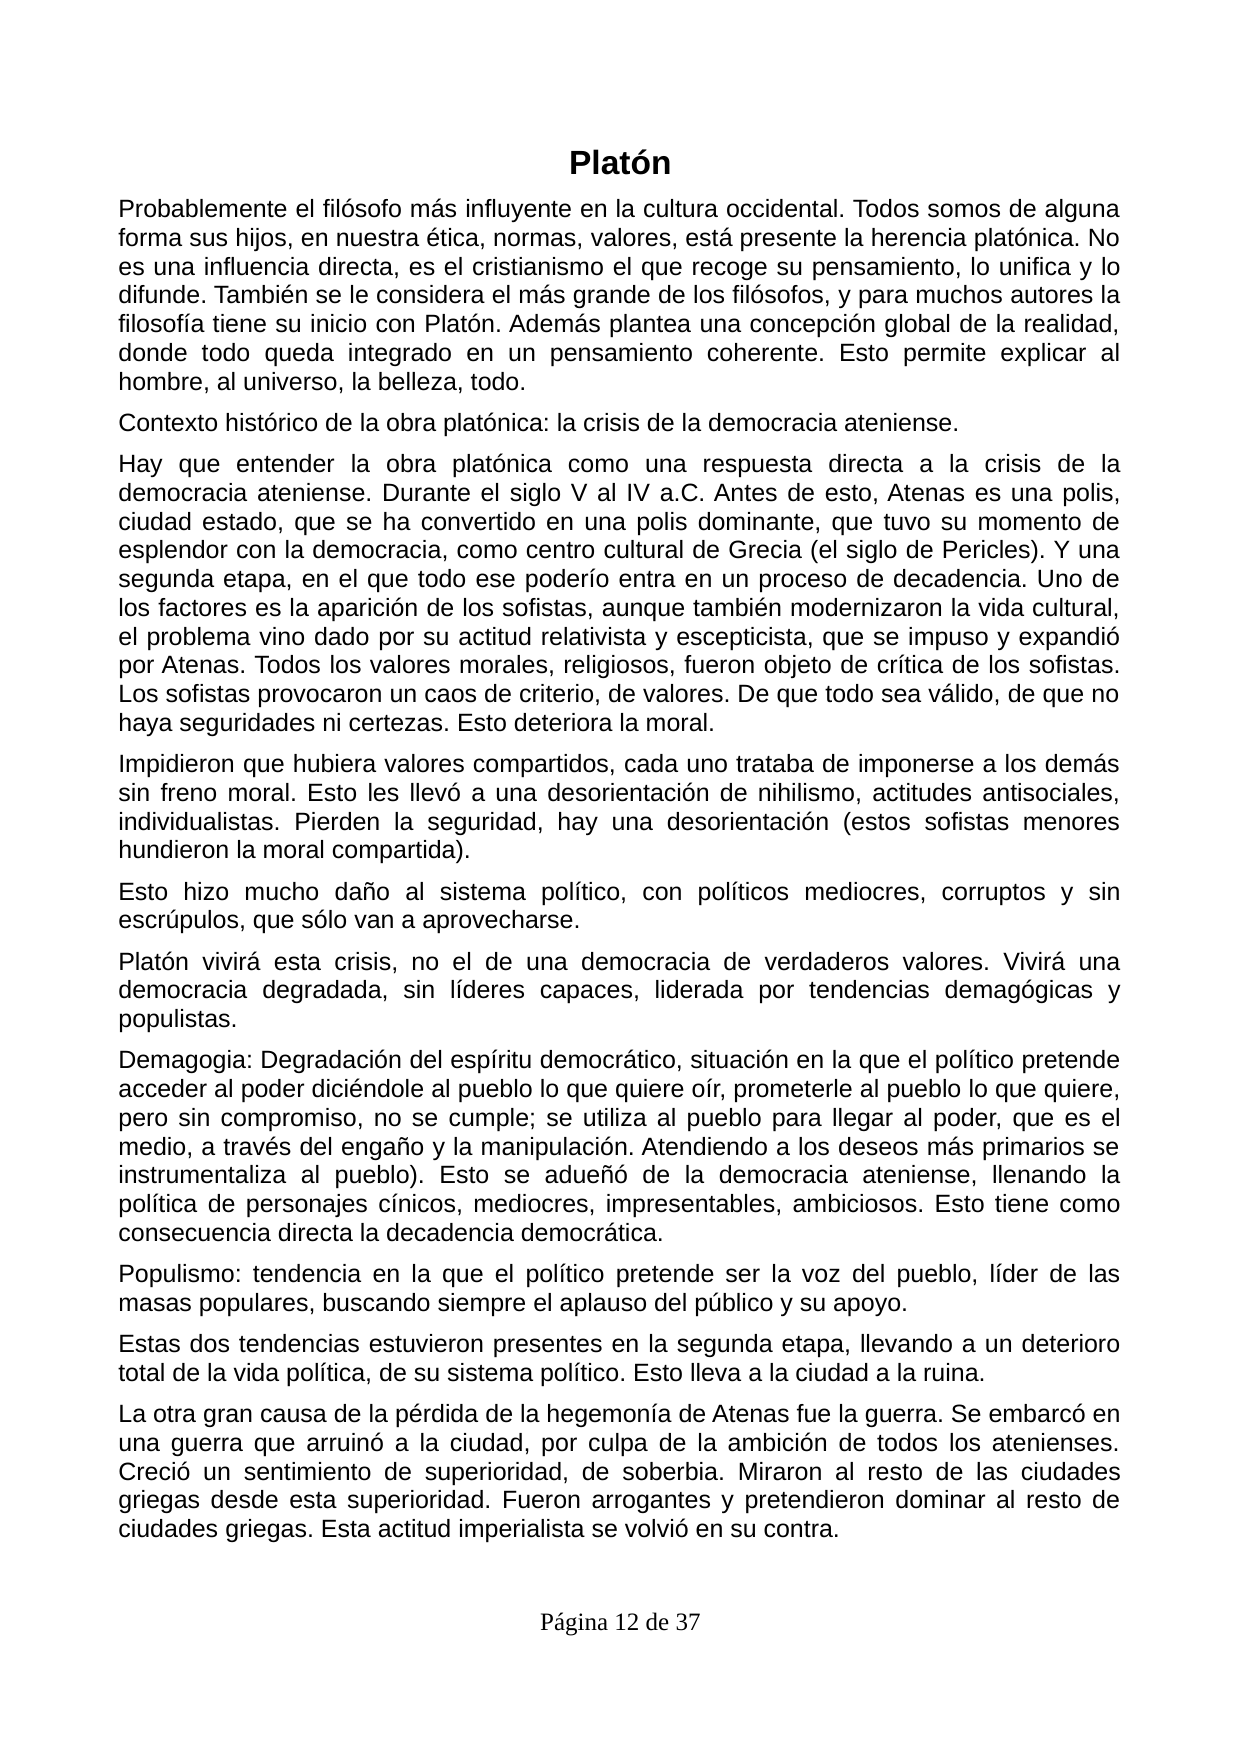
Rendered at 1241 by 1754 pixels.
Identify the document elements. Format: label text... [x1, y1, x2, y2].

text Demagogia: Degradación del espíritu democrático, situación en la que el político pretende acceder al poder diciéndole al pueblo lo que quiere oír, prometerle al pueblo lo que quiere, pero sin compromiso, no se cumple; se utiliza al pueblo para llegar al poder, que es el medio, a través del engaño y la manipulación. Atendiendo a los deseos más primarios se instrumentaliza al pueblo). Esto se adueñó de la democracia ateniense, llenando la política de personajes cínicos, mediocres, impresentables, ambiciosos. Esto tiene como consecuencia directa la decadencia democrática. [118, 1046, 1122, 1247]
text Populismo: tendencia en la que el político pretende ser la voz del pueblo, líder de las masas populares, buscando siempre el aplauso del público y su apoyo. [118, 1259, 1122, 1317]
subtitle Platón [118, 143, 1122, 182]
text Contexto histórico de la obra platónica: la crisis de la democracia ateniense. [118, 408, 1122, 437]
text Platón vivirá esta crisis, no el de una democracia de verdaderos valores. Vivirá una democracia degradada, sin líderes capaces, liderada por tendencias demagógicas y populistas. [118, 947, 1122, 1033]
text Probablemente el filósofo más influyente en la cultura occidental. Todos somos de alguna forma sus hijos, en nuestra ética, normas, valores, está presente la herencia platónica. No es una influencia directa, es el cristianismo el que recoge su pensamiento, lo unifica y lo difunde. También se le considera el más grande de los filósofos, y para muchos autores la filosofía tiene su inicio con Platón. Además plantea una concepción global de la realidad, donde todo queda integrado en un pensamiento coherente. Esto permite explicar al hombre, al universo, la belleza, todo. [118, 194, 1122, 396]
text Hay que entender la obra platónica como una respuesta directa a la crisis de la democracia ateniense. Durante el siglo V al IV a.C. Antes de esto, Atenas es una polis, ciudad estado, que se ha convertido en una polis dominante, que tuvo su momento de esplendor con la democracia, como centro cultural de Grecia (el siglo de Pericles). Y una segunda etapa, en el que todo ese poderío entra en un proceso de decadencia. Uno de los factores es la aparición de los sofistas, aunque también modernizaron la vida cultural, el problema vino dado por su actitud relativista y escepticista, que se impuso y expandió por Atenas. Todos los valores morales, religiosos, fueron objeto de crítica de los sofistas. Los sofistas provocaron un caos de criterio, de valores. De que todo sea válido, de que no haya seguridades ni certezas. Esto deteriora la moral. [118, 449, 1122, 737]
text La otra gran causa de la pérdida de la hegemonía de Atenas fue la guerra. Se embarcó en una guerra que arruinó a la ciudad, por culpa de la ambición de todos los atenienses. Creció un sentimiento de superioridad, de soberbia. Miraron al resto de las ciudades griegas desde esta superioridad. Fueron arrogantes y pretendieron dominar al resto de ciudades griegas. Esta actitud imperialista se volvió en su contra. [118, 1399, 1122, 1543]
text Esto hizo mucho daño al sistema político, con políticos mediocres, corruptos y sin escrúpulos, que sólo van a aprovecharse. [118, 877, 1122, 934]
text Estas dos tendencias estuvieron presentes en la segunda etapa, llevando a un deterioro total de la vida política, de su sistema político. Esto lleva a la ciudad a la ruina. [118, 1329, 1122, 1387]
text Impidieron que hubiera valores compartidos, cada uno trataba de imponerse a los demás sin freno moral. Esto les llevó a una desorientación de nihilismo, actitudes antisociales, individualistas. Pierden la seguridad, hay una desorientación (estos sofistas menores hundieron la moral compartida). [118, 749, 1122, 864]
